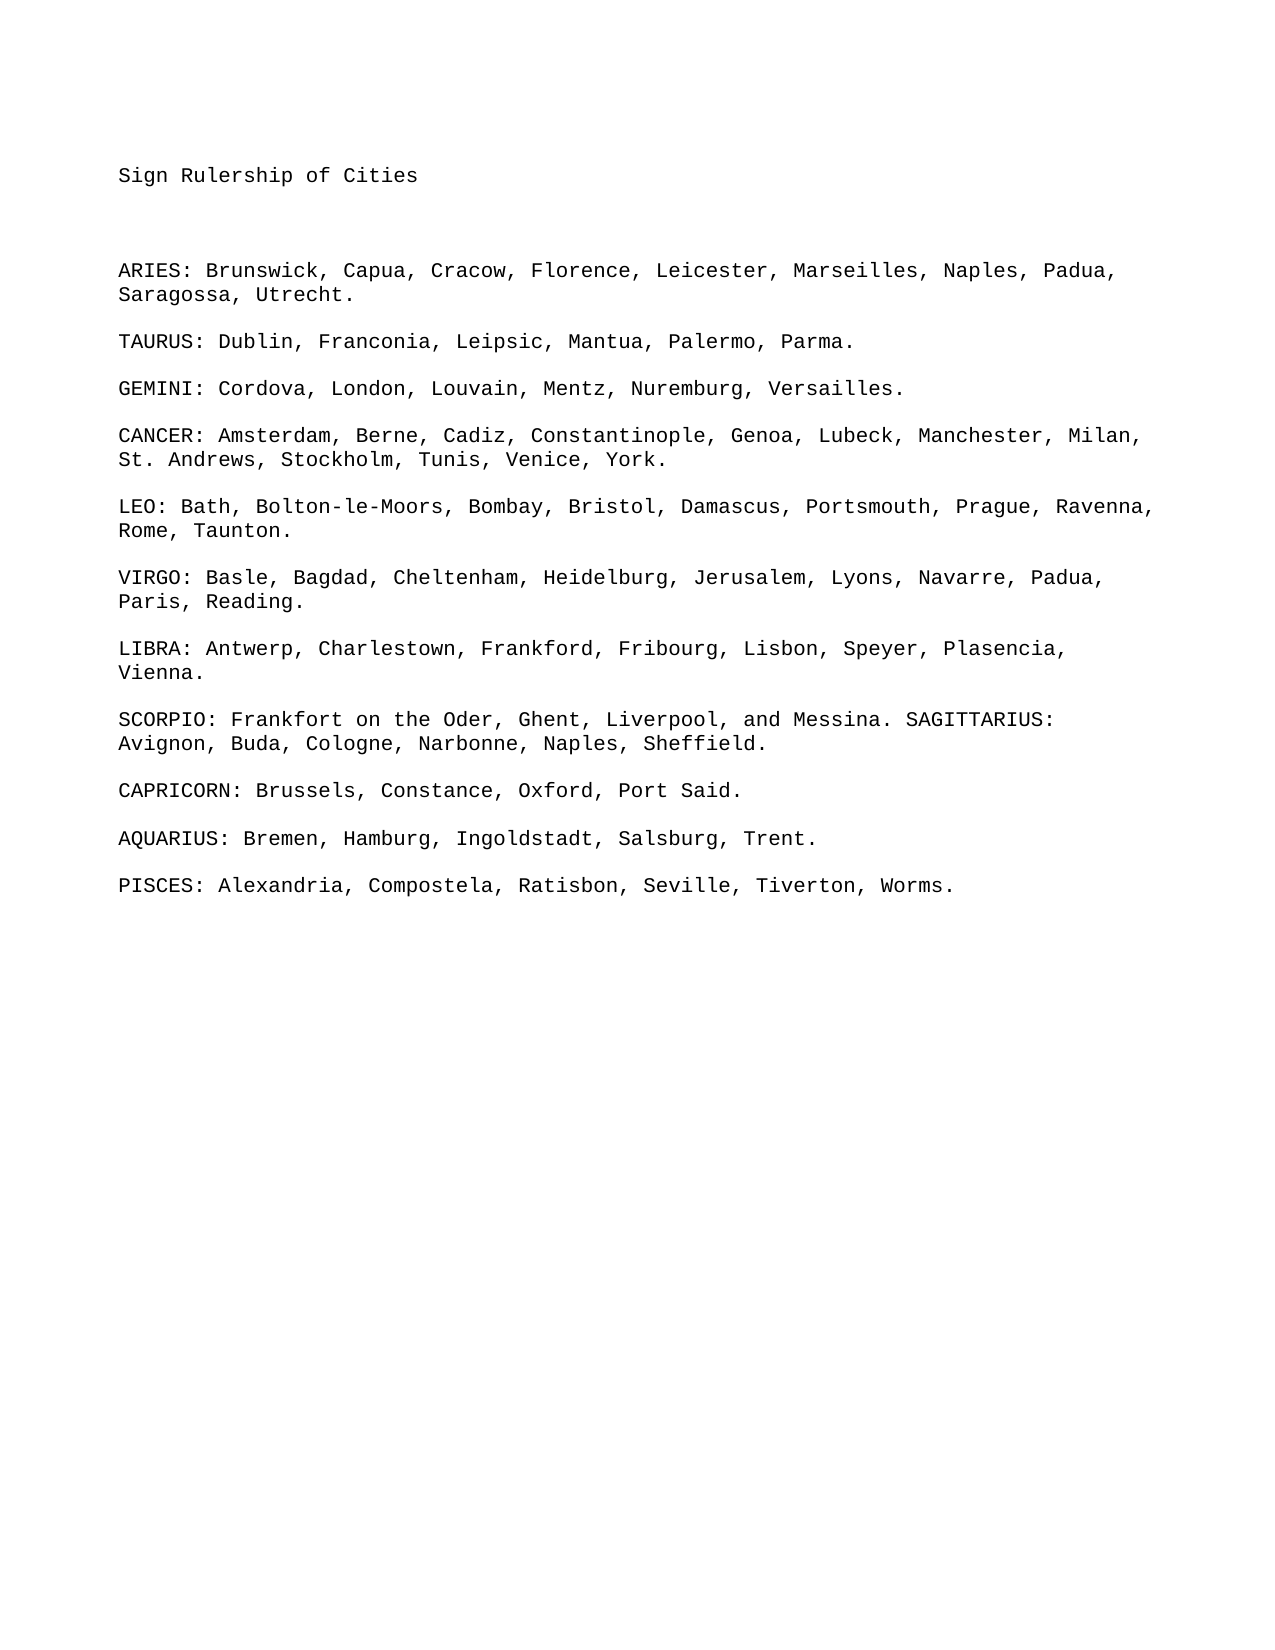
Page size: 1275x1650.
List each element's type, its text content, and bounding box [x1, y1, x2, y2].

text ARIES: Brunswick, Capua, Cracow, Florence, Leicester, Marseilles, Naples, Padua, Saragossa, Utrecht. [118, 260, 1157, 307]
text GEMINI: Cordova, London, Louvain, Mentz, Nuremburg, Versailles. [118, 378, 1157, 402]
text AQUARIUS: Bremen, Hamburg, Ingoldstadt, Salsburg, Trent. [118, 827, 1157, 851]
text TAURUS: Dublin, Franconia, Leipsic, Mantua, Palermo, Parma. [118, 331, 1157, 354]
text LEO: Bath, Bolton-le-Moors, Bombay, Bristol, Damascus, Portsmouth, Prague, Ravenna, Rome, Taunton. [118, 496, 1157, 544]
text SCORPIO: Frankfort on the Oder, Ghent, Liverpool, and Messina. SAGITTARIUS: Avignon, Buda, Cologne, Narbonne, Naples, Sheffield. [118, 709, 1157, 757]
text CANCER: Amsterdam, Berne, Cadiz, Constantinople, Genoa, Lubeck, Manchester, Milan, St. Andrews, Stockholm, Tunis, Venice, York. [118, 426, 1157, 473]
text VIRGO: Basle, Bagdad, Cheltenham, Heidelburg, Jerusalem, Lyons, Navarre, Padua, Paris, Reading. [118, 567, 1157, 615]
text CAPRICORN: Brussels, Constance, Oxford, Port Said. [118, 780, 1157, 804]
text Sign Rulership of Cities [118, 165, 1157, 189]
text LIBRA: Antwerp, Charlestown, Frankford, Fribourg, Lisbon, Speyer, Plasencia, Vienna. [118, 638, 1157, 686]
text PISCES: Alexandria, Compostela, Ratisbon, Seville, Tiverton, Worms. [118, 875, 1157, 898]
